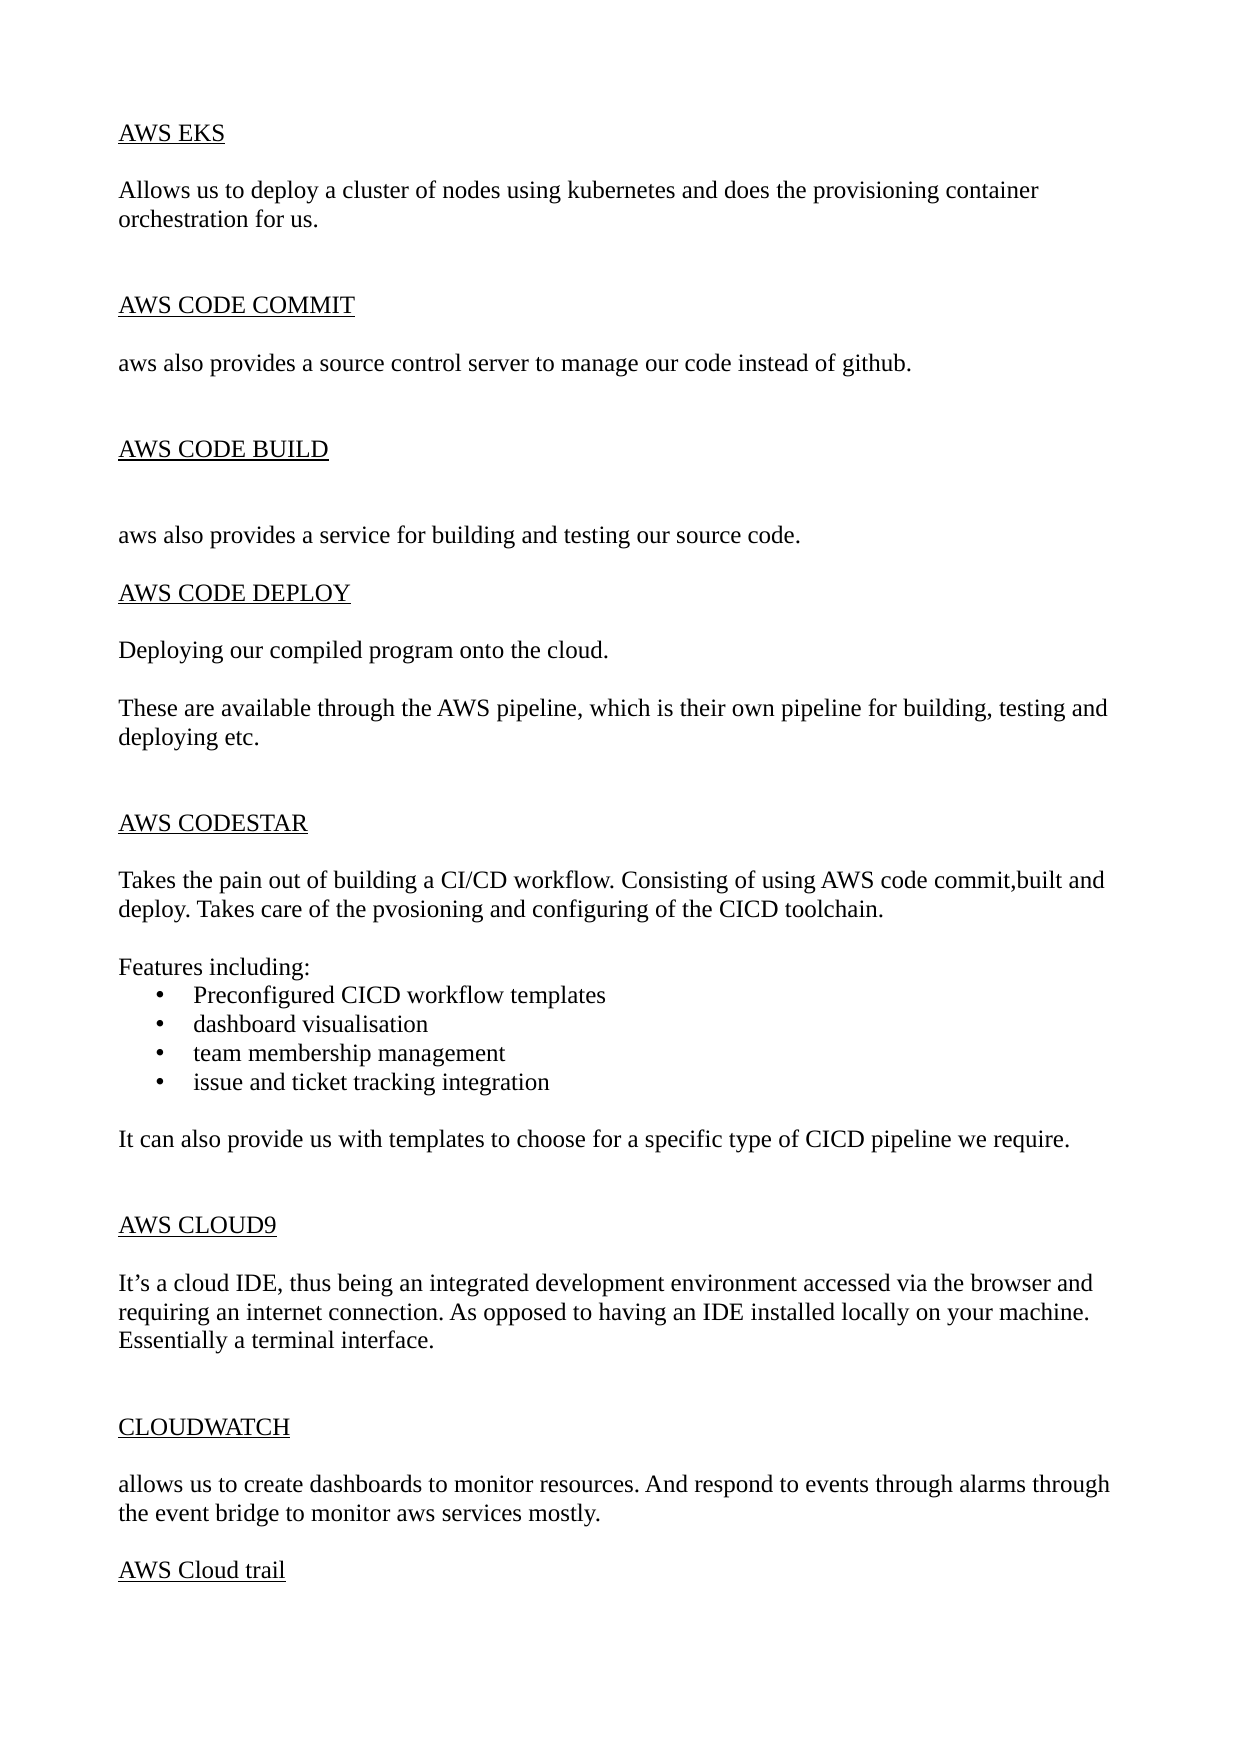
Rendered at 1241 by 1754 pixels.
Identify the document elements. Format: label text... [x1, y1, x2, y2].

list Preconfigured CICD workflow templates [156, 981, 1122, 1009]
text Features including: [118, 952, 1122, 981]
text AWS CODE DEPLOY [118, 578, 1122, 607]
text CLOUDWATCH [118, 1412, 1122, 1441]
text AWS EKS [118, 118, 1122, 147]
text AWS CODE BUILD [118, 434, 1122, 463]
text AWS CODESTAR [118, 808, 1122, 837]
list team membership management [156, 1038, 1122, 1067]
text Deploying our compiled program onto the cloud. [118, 636, 1122, 664]
text AWS CODE COMMIT [118, 291, 1122, 319]
list issue and ticket tracking integration [156, 1067, 1122, 1096]
text AWS CLOUD9 [118, 1211, 1122, 1239]
text AWS Cloud trail [118, 1556, 1122, 1584]
text Allows us to deploy a cluster of nodes using kubernetes and does the provisioning container orchestration for us. [118, 176, 1122, 233]
text It’s a cloud IDE, thus being an integrated development environment accessed via the browser and requiring an internet connection. As opposed to having an IDE installed locally on your machine. Essentially a terminal interface. [118, 1268, 1122, 1354]
text aws also provides a service for building and testing our source code. [118, 521, 1122, 549]
text It can also provide us with templates to choose for a specific type of CICD pipeline we require. [118, 1124, 1122, 1153]
list dashboard visualisation [156, 1009, 1122, 1038]
text aws also provides a source control server to manage our code instead of github. [118, 348, 1122, 377]
text These are available through the AWS pipeline, which is their own pipeline for building, testing and deploying etc. [118, 693, 1122, 751]
text allows us to create dashboards to monitor resources. And respond to events through alarms through the event bridge to monitor aws services mostly. [118, 1469, 1122, 1527]
text Takes the pain out of building a CI/CD workflow. Consisting of using AWS code commit,built and deploy. Takes care of the pvosioning and configuring of the CICD toolchain. [118, 866, 1122, 923]
